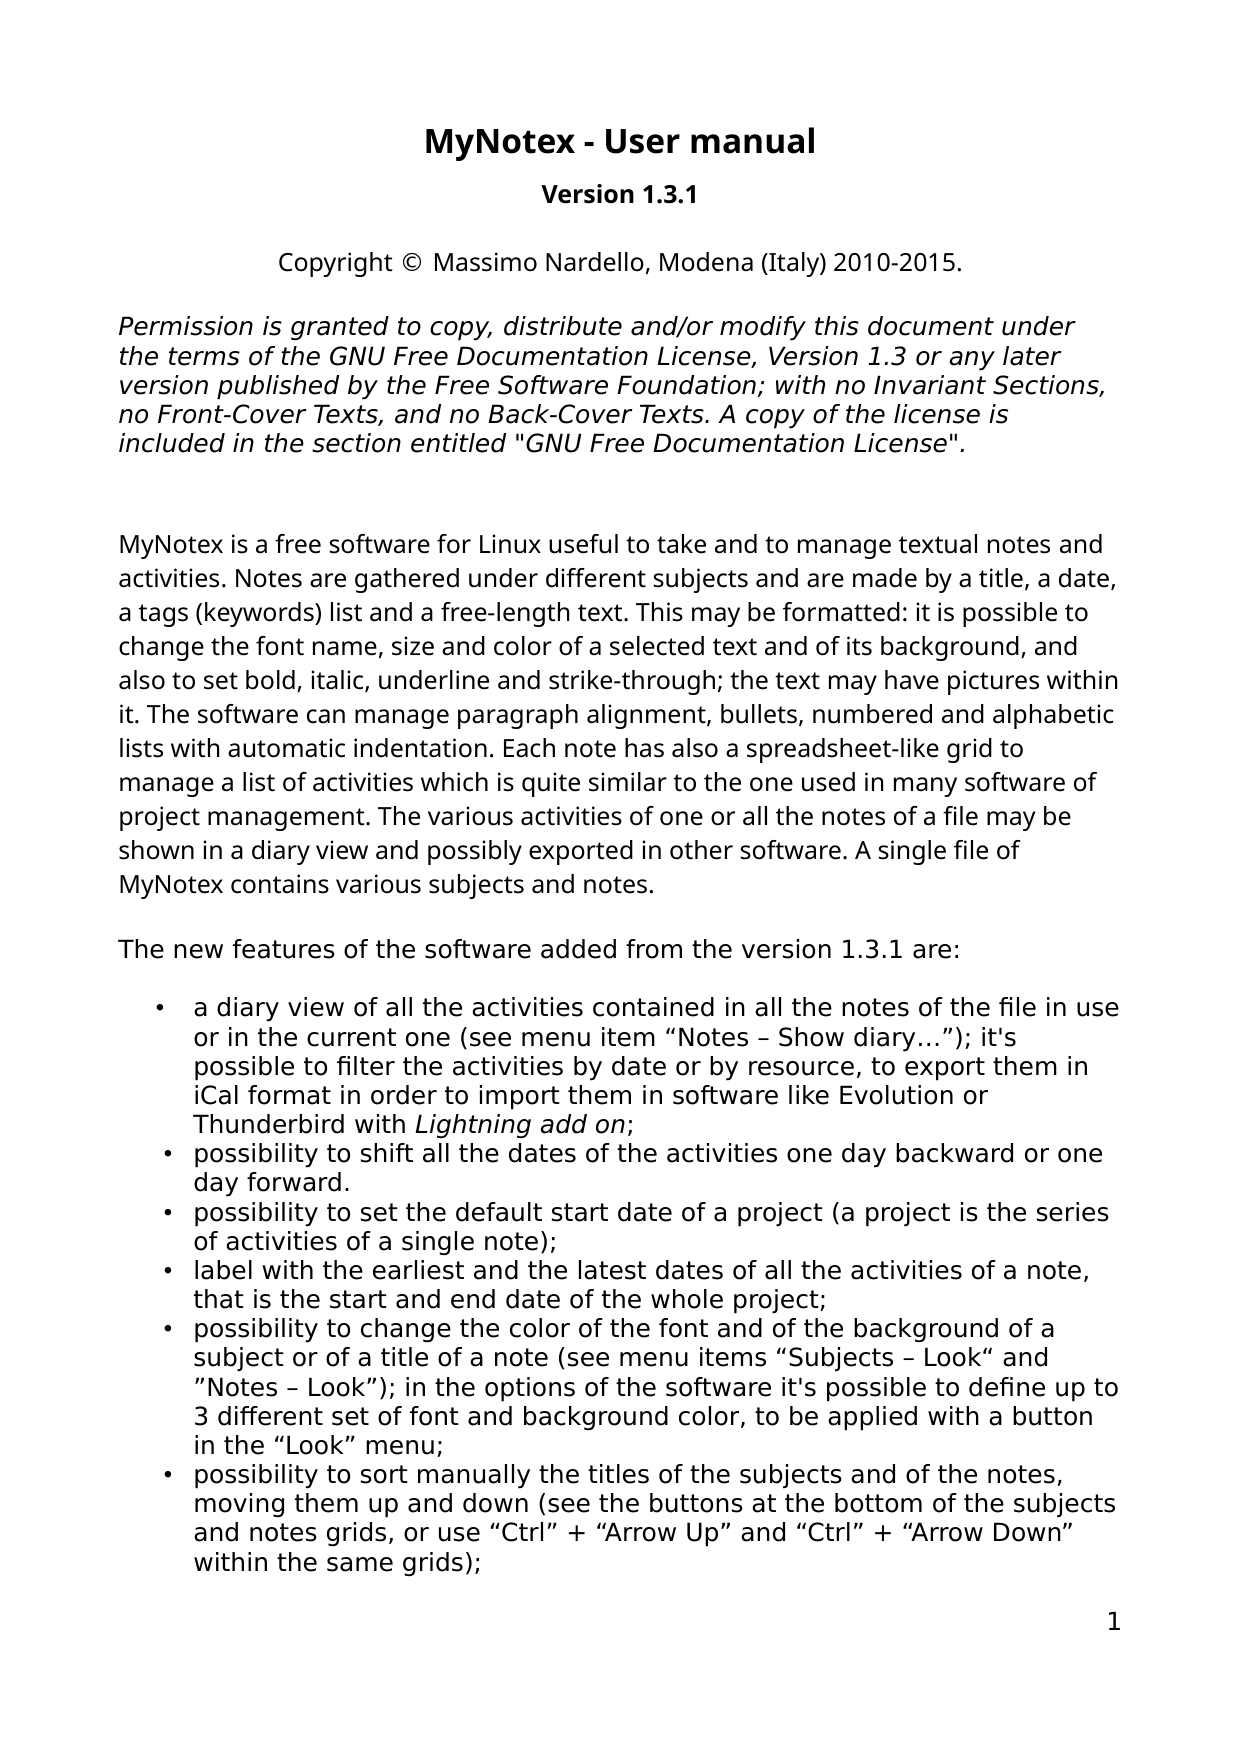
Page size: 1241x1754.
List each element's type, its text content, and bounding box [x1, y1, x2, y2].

list possibility to set the default start date of a project (a project is the series of activities of a single note); [164, 1198, 1122, 1256]
text MyNotex is a free software for Linux useful to take and to manage textual notes and activities. Notes are gathered under different subjects and are made by a title, a date, a tags (keywords) list and a free-length text. This may be formatted: it is possible to change the font name, size and color of a selected text and of its background, and also to set bold, italic, underline and strike-through; the text may have pictures within it. The software can manage paragraph alignment, bullets, numbered and alphabetic lists with automatic indentation. Each note has also a spreadsheet-like grid to manage a list of activities which is quite similar to the one used in many software of project management. The various activities of one or all the notes of a file may be shown in a diary view and possibly exported in other software. A single file of MyNotex contains various subjects and notes. [118, 526, 1122, 901]
list possibility to shift all the dates of the activities one day backward or one day forward. [164, 1139, 1122, 1198]
list label with the earliest and the latest dates of all the activities of a note, that is the start and end date of the whole project; [164, 1256, 1122, 1314]
text Copyright © Massimo Nardello, Modena (Italy) 2010-2015. [118, 244, 1122, 278]
text Permission is granted to copy, distribute and/or modify this document under the terms of the GNU Free Documentation License, Version 1.3 or any later version published by the Free Software Foundation; with no Invariant Sections, no Front-Cover Texts, and no Back-Cover Texts. A copy of the license is included in the section entitled "GNU Free Documentation License". [118, 312, 1122, 458]
text The new features of the software added from the version 1.3.1 are: [118, 935, 1122, 964]
text Version 1.3.1 [118, 176, 1122, 210]
list a diary view of all the activities contained in all the notes of the file in use or in the current one (see menu item “Notes – Show diary…”); it's possible to filter the activities by date or by resource, to export them in iCal format in order to import them in software like Evolution or Thunderbird with Lightning add on; [156, 993, 1122, 1139]
list possibility to sort manually the titles of the subjects and of the notes, moving them up and down (see the buttons at the bottom of the subjects and notes grids, or use “Ctrl” + “Arrow Up” and “Ctrl” + “Arrow Down” within the same grids); [164, 1460, 1122, 1577]
list possibility to change the color of the font and of the background of a subject or of a title of a note (see menu items “Subjects – Look“ and ”Notes – Look”); in the options of the software it's possible to define up to 3 different set of font and background color, to be applied with a button in the “Look” menu; [164, 1314, 1122, 1460]
subtitle MyNotex - User manual [118, 118, 1122, 164]
